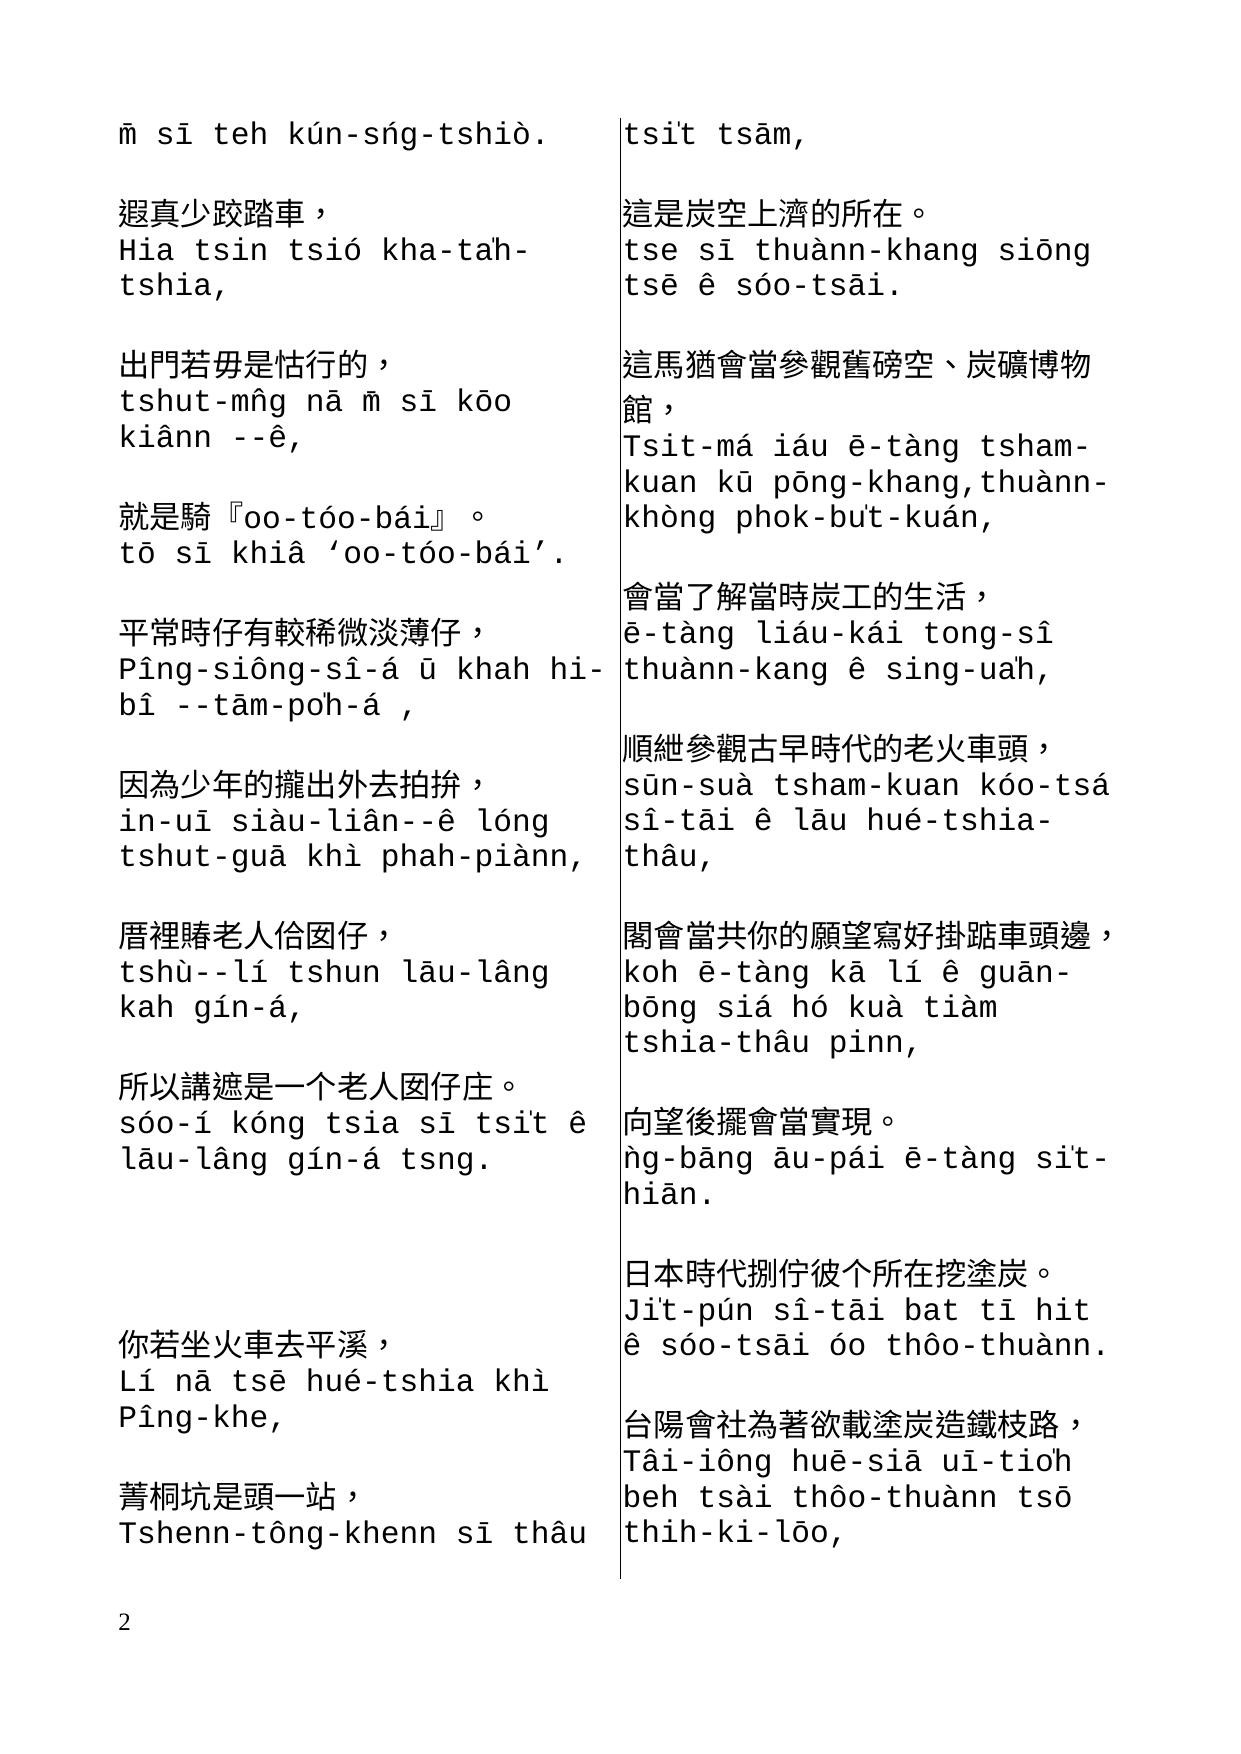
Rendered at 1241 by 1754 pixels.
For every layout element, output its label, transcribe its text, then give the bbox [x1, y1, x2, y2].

text 這馬猶會當參觀舊磅空、炭礦博物館， [622, 340, 1122, 431]
text m̄ sī teh kún-sńg-tshiò. [118, 118, 618, 153]
text tō sī khiâ ‘oo-tóo-bái’. [118, 537, 618, 573]
text koh ē-tàng kā lí ê guān-bōng siá hó kuà tiàm tshia-thâu pinn, [622, 956, 1122, 1062]
text tshut-mn̂g nā m̄ sī kōo kiânn --ê, [118, 386, 618, 456]
text tshù--lí tshun lāu-lâng kah gín-á, [118, 956, 618, 1027]
text Tsit-má iáu ē-tàng tsham-kuan kū pōng-khang,thuànn-khòng phok-bu̍t-kuán, [622, 431, 1122, 537]
text Ji̍t-pún sî-tāi bat tī hit ê sóo-tsāi óo thôo-thuànn. [622, 1294, 1122, 1365]
text 遐真少跤踏車， [118, 189, 618, 234]
text sóo-í kóng tsia sī tsi̍t ê lāu-lâng gín-á tsng. [118, 1108, 618, 1179]
text 向望後擺會當實現。 [622, 1098, 1122, 1143]
text tsi̍t tsām, [622, 118, 1122, 153]
text 就是騎『oo-tóo-bái』。 [118, 492, 618, 537]
text 台陽會社為著欲載塗炭造鐵枝路， [622, 1401, 1122, 1446]
text ē-tàng liáu-kái tong-sî thuànn-kang ê sing-ua̍h, [622, 618, 1122, 688]
text 因為少年的攏出外去拍拚， [118, 760, 618, 805]
text Tâi-iông huē-siā uī-tio̍h beh tsài thôo-thuànn tsō thih-ki-lōo, [622, 1446, 1122, 1552]
text Pîng-siông-sî-á ū khah hi-bî --tām-po̍h-á , [118, 653, 618, 724]
text 你若坐火車去平溪， [118, 1320, 618, 1366]
text 出門若毋是怙行的， [118, 340, 618, 386]
text 平常時仔有較稀微淡薄仔， [118, 608, 618, 653]
text 所以講遮是一个老人囡仔庄。 [118, 1063, 618, 1108]
text ǹg-bāng āu-pái ē-tàng si̍t-hiān. [622, 1143, 1122, 1214]
text sūn-suà tsham-kuan kóo-tsá sî-tāi ê lāu hué-tshia-thâu, [622, 769, 1122, 875]
text Lí nā tsē hué-tshia khì Pîng-khe, [118, 1366, 618, 1436]
text Tshenn-tông-khenn sī thâu [118, 1517, 618, 1552]
text in-uī siàu-liân--ê lóng tshut-guā khì phah-piànn, [118, 805, 618, 876]
text 菁桐坑是頭一站， [118, 1472, 618, 1517]
text Hia tsin tsió kha-ta̍h-tshia, [118, 234, 618, 305]
text 厝裡賰老人佮囡仔， [118, 911, 618, 956]
text 閣會當共你的願望寫好掛踮車頭邊， [622, 911, 1122, 956]
text tse sī thuànn-khang siōng tsē ê sóo-tsāi. [622, 234, 1122, 305]
text 日本時代捌佇彼个所在挖塗炭。 [622, 1249, 1122, 1294]
text 順紲參觀古早時代的老火車頭， [622, 724, 1122, 769]
text 會當了解當時炭工的生活， [622, 572, 1122, 618]
text 這是炭空上濟的所在。 [622, 189, 1122, 234]
